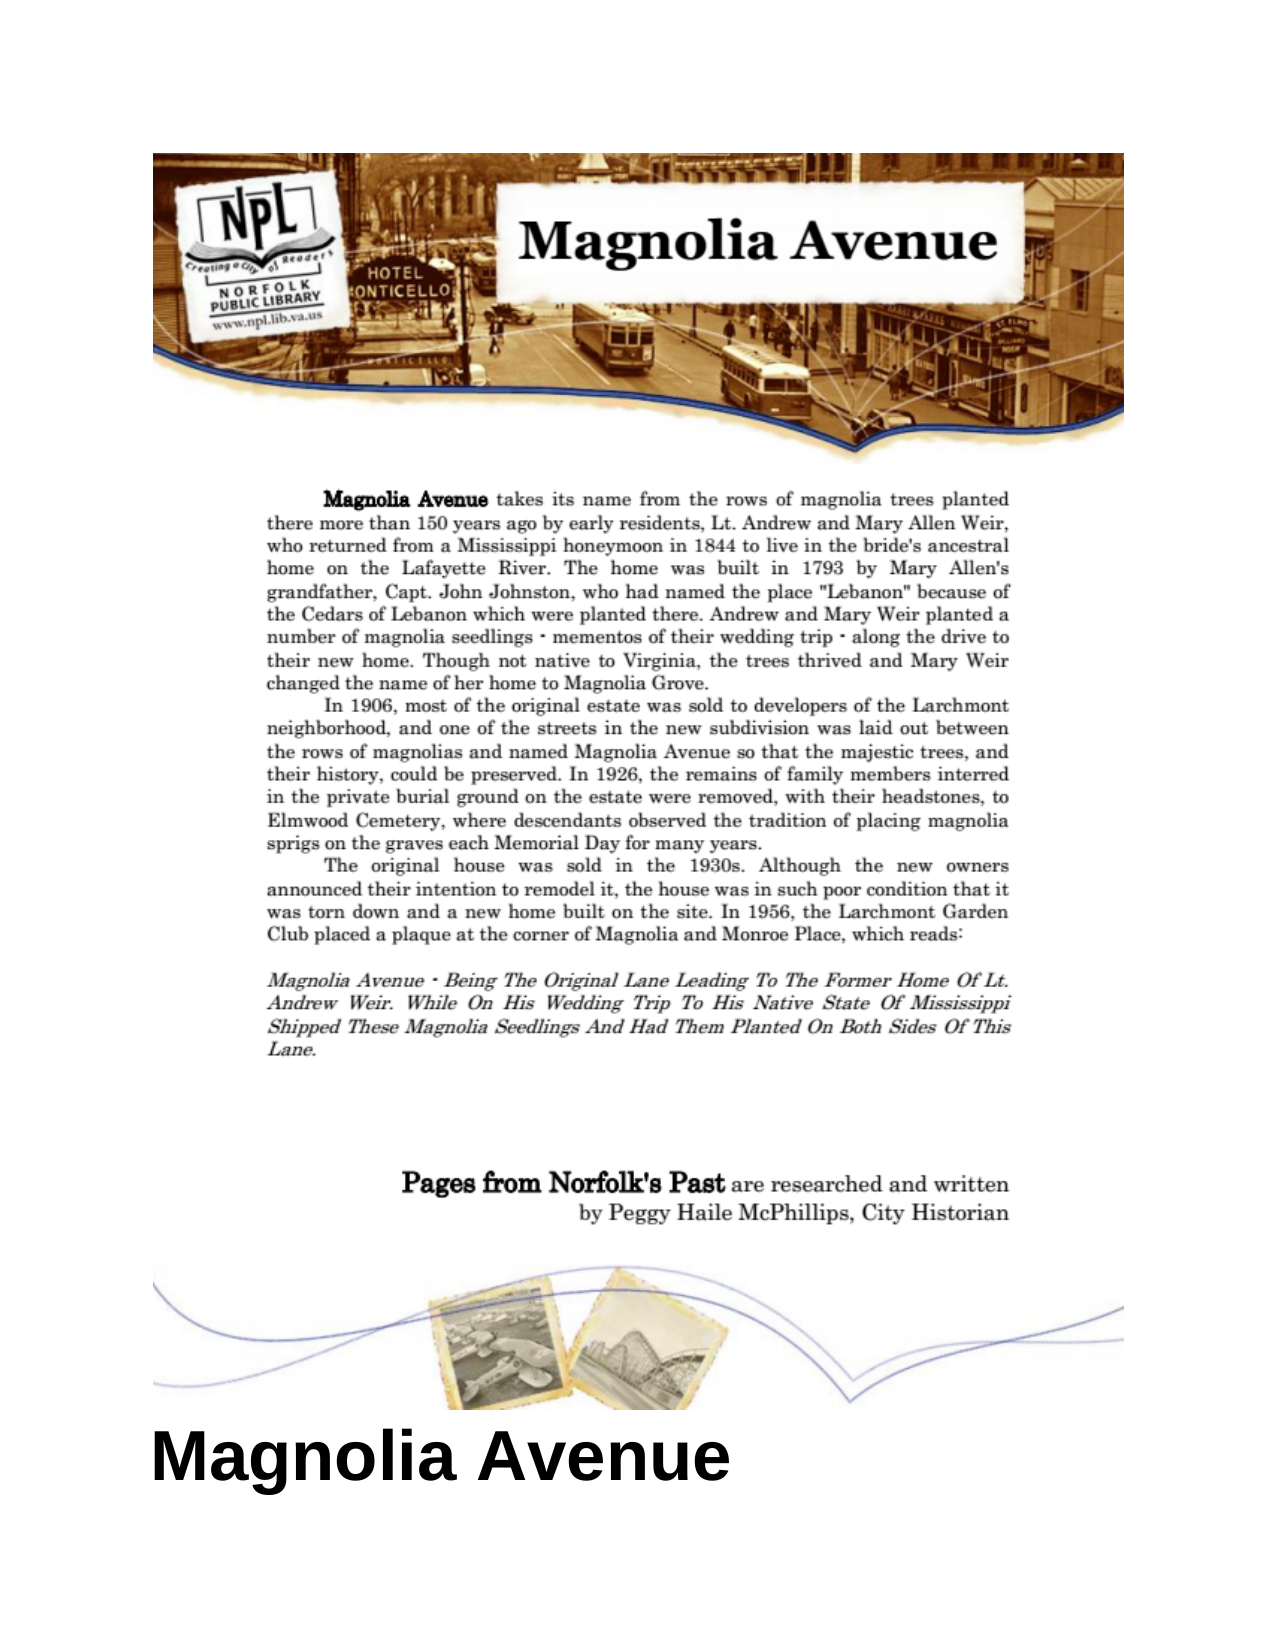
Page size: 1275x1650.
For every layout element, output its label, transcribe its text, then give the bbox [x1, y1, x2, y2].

text Magnolia Avenue [150, 1416, 1125, 1495]
picture [153, 153, 1124, 1410]
